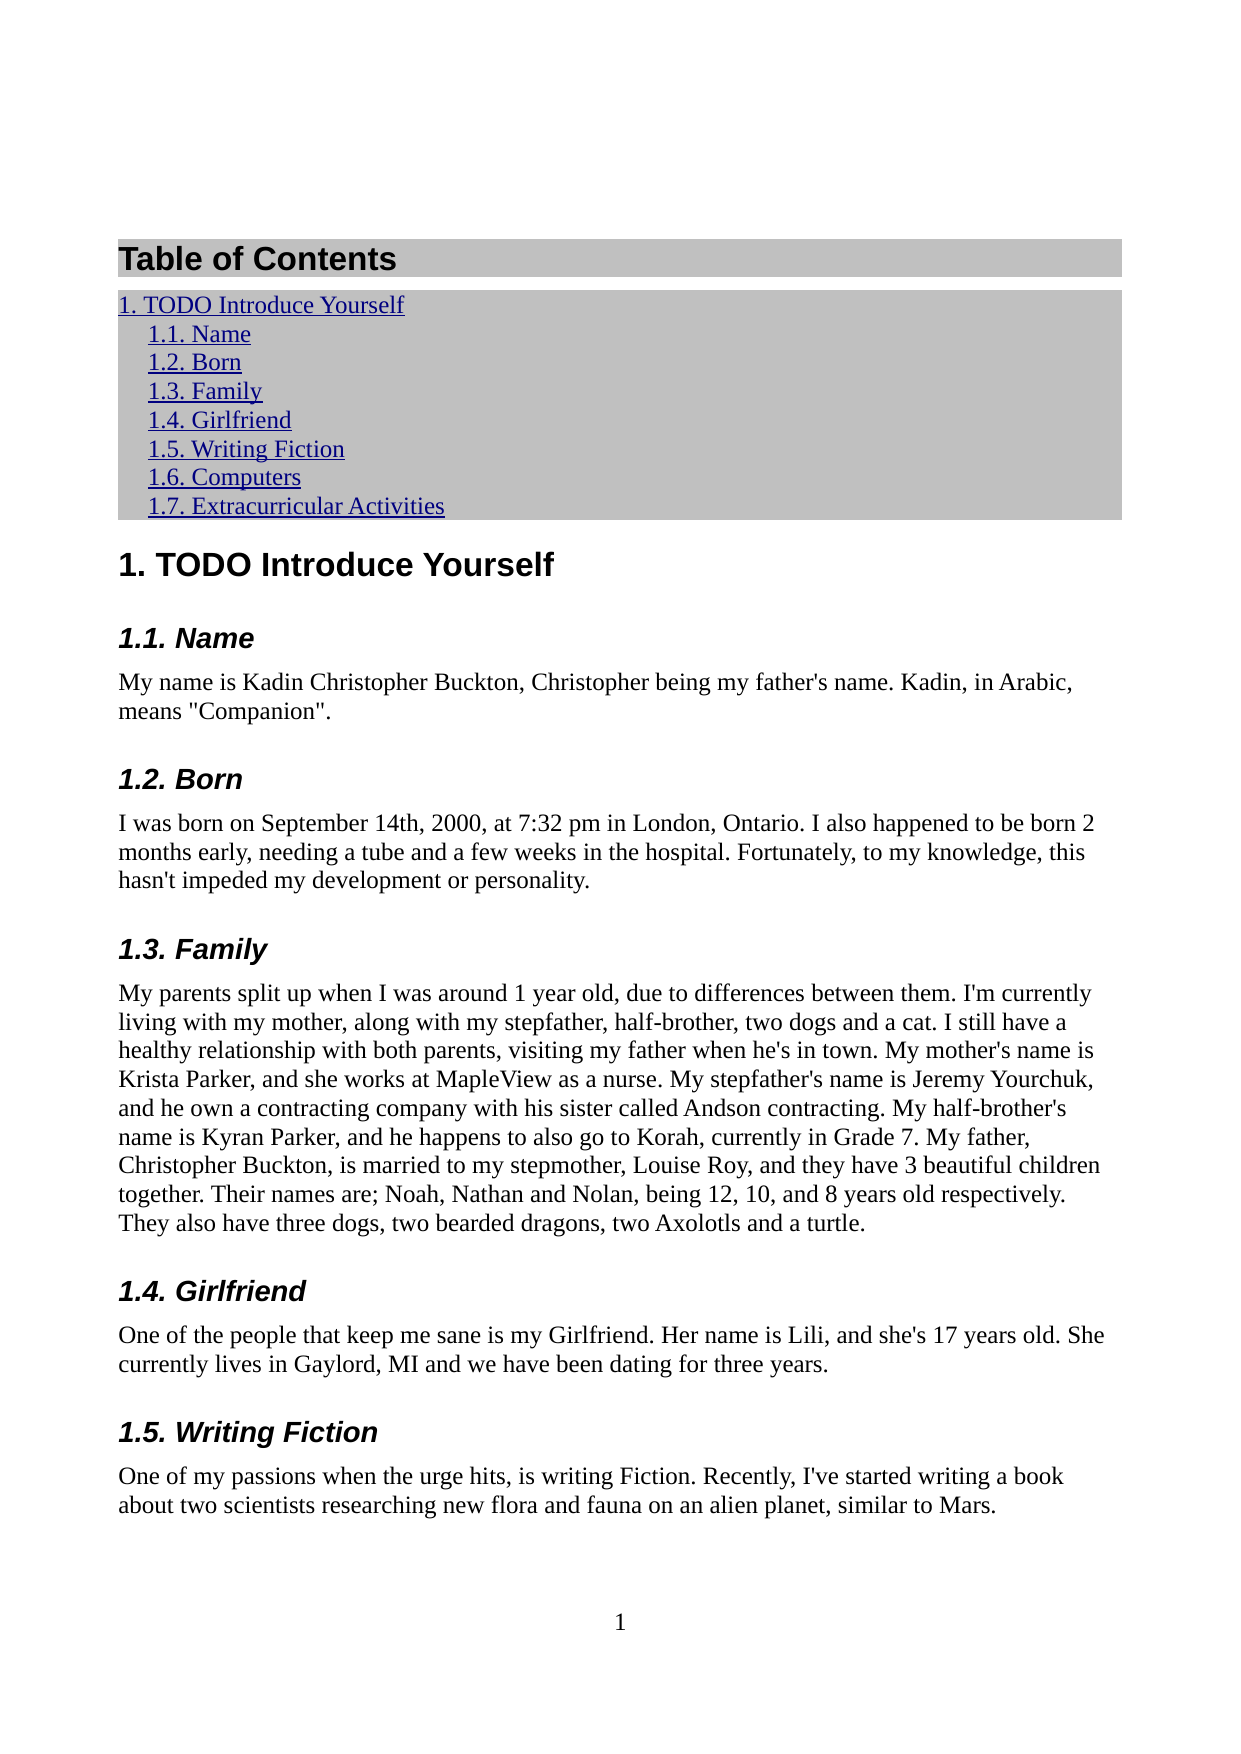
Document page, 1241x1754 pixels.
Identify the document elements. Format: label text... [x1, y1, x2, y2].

subtitle kadin@codebox [118, 118, 1122, 166]
text 1. TODO Introduce Yourself [118, 290, 1122, 319]
text 1.3. Family [148, 376, 1122, 405]
text 1.5. Writing Fiction [148, 434, 1122, 462]
subtitle Family [118, 932, 1122, 965]
text I was born on September 14th, 2000, at 7:32 pm in London, Ontario. I also happened to be born 2 months early, needing a tube and a few weeks in the hospital. Fortunately, to my knowledge, this hasn't impeded my development or personality. [118, 808, 1122, 894]
subtitle Table of Contents [118, 239, 1122, 277]
text One of my passions when the urge hits, is writing Fiction. Recently, I've started writing a book about two scientists researching new flora and fauna on an alien planet, similar to Mars. [118, 1461, 1122, 1519]
subtitle TODO Introduce Yourself [118, 545, 1122, 583]
subtitle Name [118, 621, 1122, 654]
text My parents split up when I was around 1 year old, due to differences between them. I'm currently living with my mother, along with my stepfather, half-brother, two dogs and a cat. I still have a healthy relationship with both parents, visiting my father when he's in town. My mother's name is Krista Parker, and she works at MapleView as a nurse. My stepfather's name is Jeremy Yourchuk, and he own a contracting company with his sister called Andson contracting. My half-brother's name is Kyran Parker, and he happens to also go to Korah, currently in Grade 7. My father, Christopher Buckton, is married to my stepmother, Louise Roy, and they have 3 beautiful children together. Their names are; Noah, Nathan and Nolan, being 12, 10, and 8 years old respectively. They also have three dogs, two bearded dragons, two Axolotls and a turtle. [118, 978, 1122, 1237]
text One of the people that keep me sane is my Girlfriend. Her name is Lili, and she's 17 years old. She currently lives in Gaylord, MI and we have been dating for three years. [118, 1320, 1122, 1378]
text 1.7. Extracurricular Activities [148, 491, 1122, 520]
text My name is Kadin Christopher Buckton, Christopher being my father's name. Kadin, in Arabic, means "Companion". [118, 667, 1122, 724]
subtitle Born [118, 762, 1122, 796]
subtitle Writing Fiction [118, 1415, 1122, 1449]
text 1.1. Name [148, 319, 1122, 347]
text 1.6. Computers [148, 462, 1122, 491]
text 1.4. Girlfriend [148, 405, 1122, 434]
text 1.2. Born [148, 347, 1122, 376]
subtitle Girlfriend [118, 1274, 1122, 1308]
